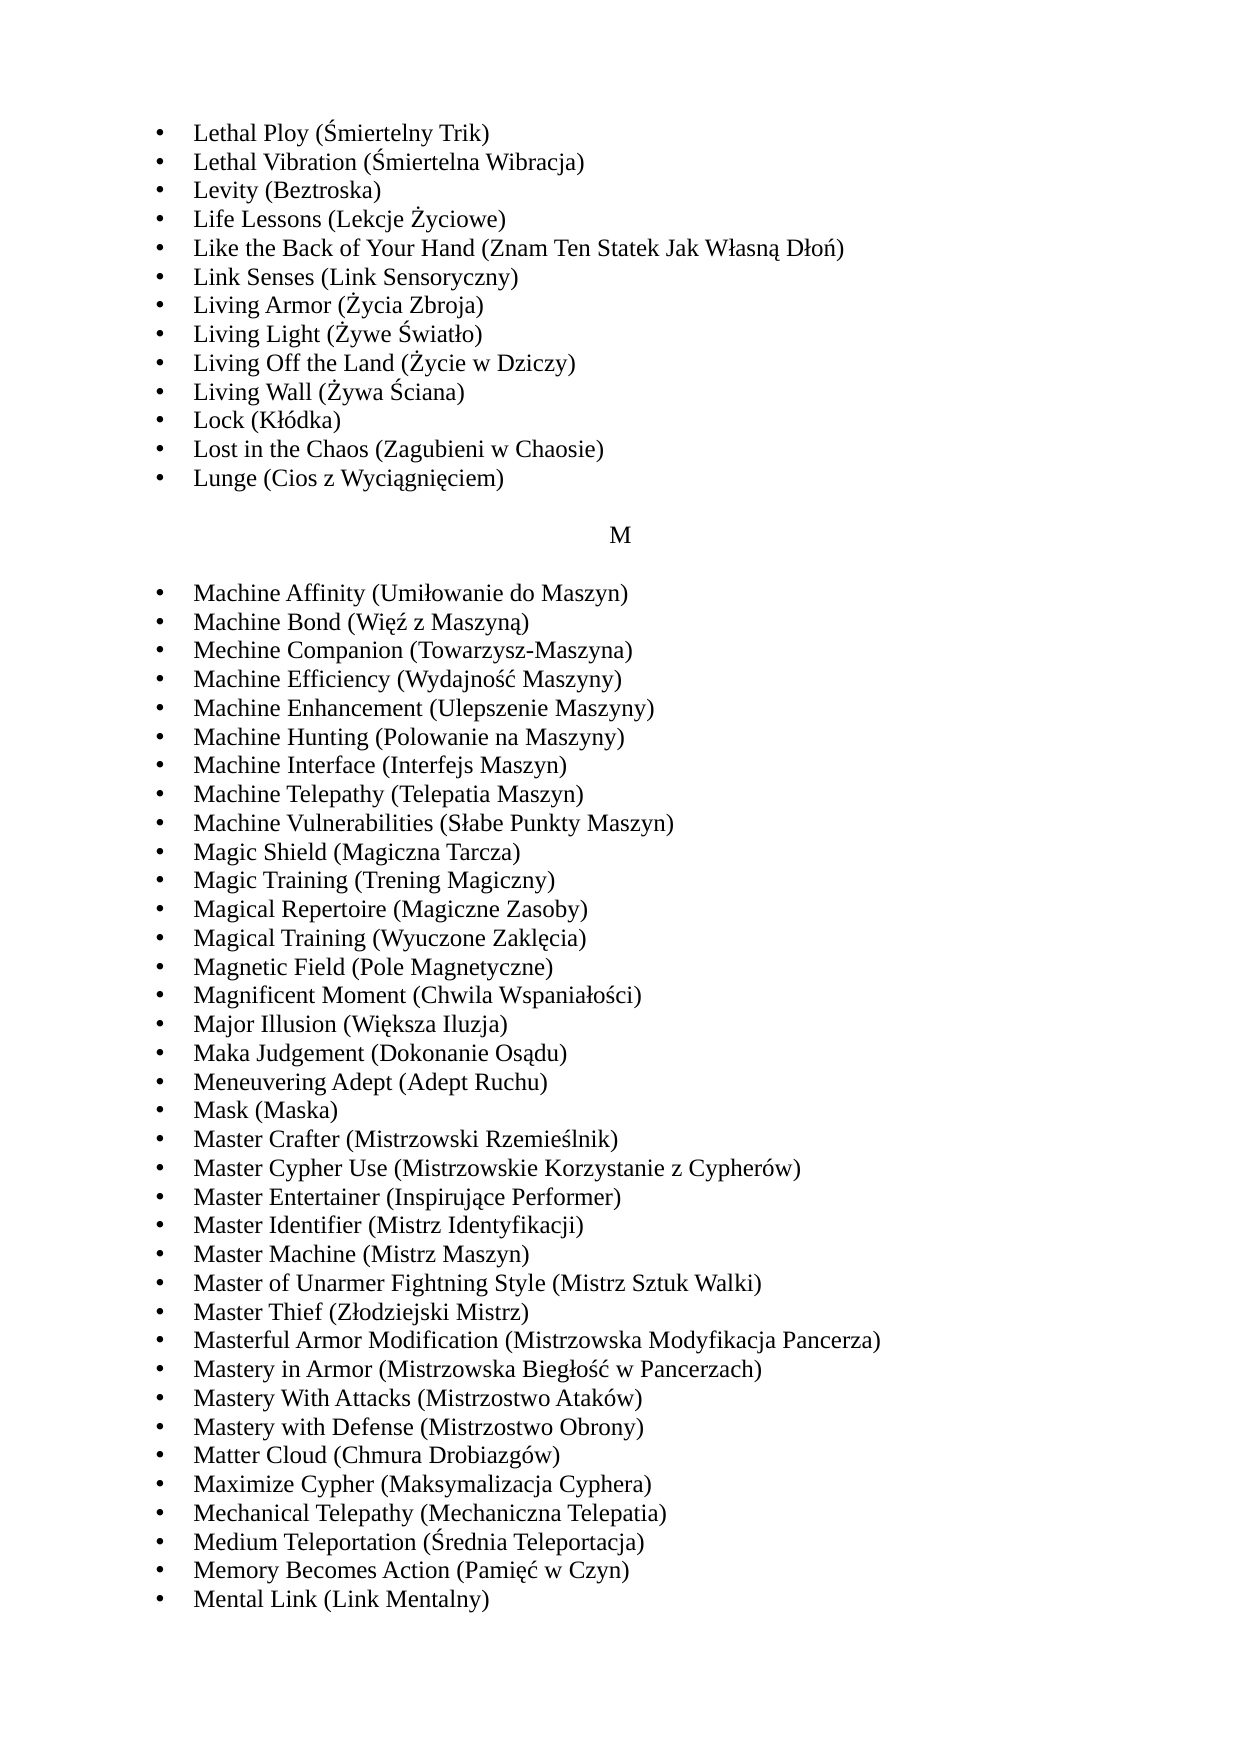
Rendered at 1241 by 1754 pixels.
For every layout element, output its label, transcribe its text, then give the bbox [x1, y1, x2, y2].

list Lethal Vibration (Śmiertelna Wibracja) [156, 147, 1122, 176]
list Mechanical Telepathy (Mechaniczna Telepatia) [156, 1498, 1122, 1527]
list Mask (Maska) [156, 1096, 1122, 1124]
list Living Off the Land (Życie w Dziczy) [156, 348, 1122, 377]
list Life Lessons (Lekcje Życiowe) [156, 204, 1122, 233]
list Lunge (Cios z Wyciągnięciem) [156, 463, 1122, 492]
list Magic Training (Trening Magiczny) [156, 866, 1122, 894]
list Master Cypher Use (Mistrzowskie Korzystanie z Cypherów) [156, 1153, 1122, 1182]
list Magic Shield (Magiczna Tarcza) [156, 837, 1122, 866]
list Major Illusion (Większa Iluzja) [156, 1009, 1122, 1038]
list Mental Link (Link Mentalny) [156, 1584, 1122, 1613]
list Machine Enhancement (Ulepszenie Maszyny) [156, 693, 1122, 722]
list Lost in the Chaos (Zagubieni w Chaosie) [156, 434, 1122, 463]
list Mechine Companion (Towarzysz-Maszyna) [156, 636, 1122, 664]
list Machine Hunting (Polowanie na Maszyny) [156, 722, 1122, 751]
list Living Light (Żywe Światło) [156, 319, 1122, 348]
list Maka Judgement (Dokonanie Osądu) [156, 1038, 1122, 1067]
list Master of Unarmer Fightning Style (Mistrz Sztuk Walki) [156, 1268, 1122, 1297]
list Magical Training (Wyuczone Zaklęcia) [156, 923, 1122, 952]
list Machine Telepathy (Telepatia Maszyn) [156, 779, 1122, 808]
list Living Armor (Życia Zbroja) [156, 291, 1122, 319]
list Magnetic Field (Pole Magnetyczne) [156, 952, 1122, 981]
list Medium Teleportation (Średnia Teleportacja) [156, 1527, 1122, 1556]
list Magnificent Moment (Chwila Wspaniałości) [156, 981, 1122, 1009]
list Masterful Armor Modification (Mistrzowska Modyfikacja Pancerza) [156, 1326, 1122, 1354]
list Master Machine (Mistrz Maszyn) [156, 1239, 1122, 1268]
list Matter Cloud (Chmura Drobiazgów) [156, 1441, 1122, 1469]
list Master Entertainer (Inspirujące Performer) [156, 1182, 1122, 1211]
list Magical Repertoire (Magiczne Zasoby) [156, 894, 1122, 923]
list Mastery with Defense (Mistrzostwo Obrony) [156, 1412, 1122, 1441]
list Maximize Cypher (Maksymalizacja Cyphera) [156, 1469, 1122, 1498]
list Lethal Ploy (Śmiertelny Trik) [156, 118, 1122, 147]
list Machine Interface (Interfejs Maszyn) [156, 751, 1122, 779]
list Like the Back of Your Hand (Znam Ten Statek Jak Własną Dłoń) [156, 233, 1122, 262]
list Machine Vulnerabilities (Słabe Punkty Maszyn) [156, 808, 1122, 837]
text M [118, 521, 1122, 549]
list Mastery With Attacks (Mistrzostwo Ataków) [156, 1383, 1122, 1412]
list Meneuvering Adept (Adept Ruchu) [156, 1067, 1122, 1096]
list Mastery in Armor (Mistrzowska Biegłość w Pancerzach) [156, 1354, 1122, 1383]
list Machine Bond (Więź z Maszyną) [156, 607, 1122, 636]
list Machine Affinity (Umiłowanie do Maszyn) [156, 578, 1122, 607]
list Memory Becomes Action (Pamięć w Czyn) [156, 1556, 1122, 1584]
list Machine Efficiency (Wydajność Maszyny) [156, 664, 1122, 693]
list Master Thief (Złodziejski Mistrz) [156, 1297, 1122, 1326]
list Levity (Beztroska) [156, 176, 1122, 204]
list Lock (Kłódka) [156, 406, 1122, 434]
list Master Crafter (Mistrzowski Rzemieślnik) [156, 1124, 1122, 1153]
list Living Wall (Żywa Ściana) [156, 377, 1122, 406]
list Master Identifier (Mistrz Identyfikacji) [156, 1211, 1122, 1239]
list Link Senses (Link Sensoryczny) [156, 262, 1122, 291]
